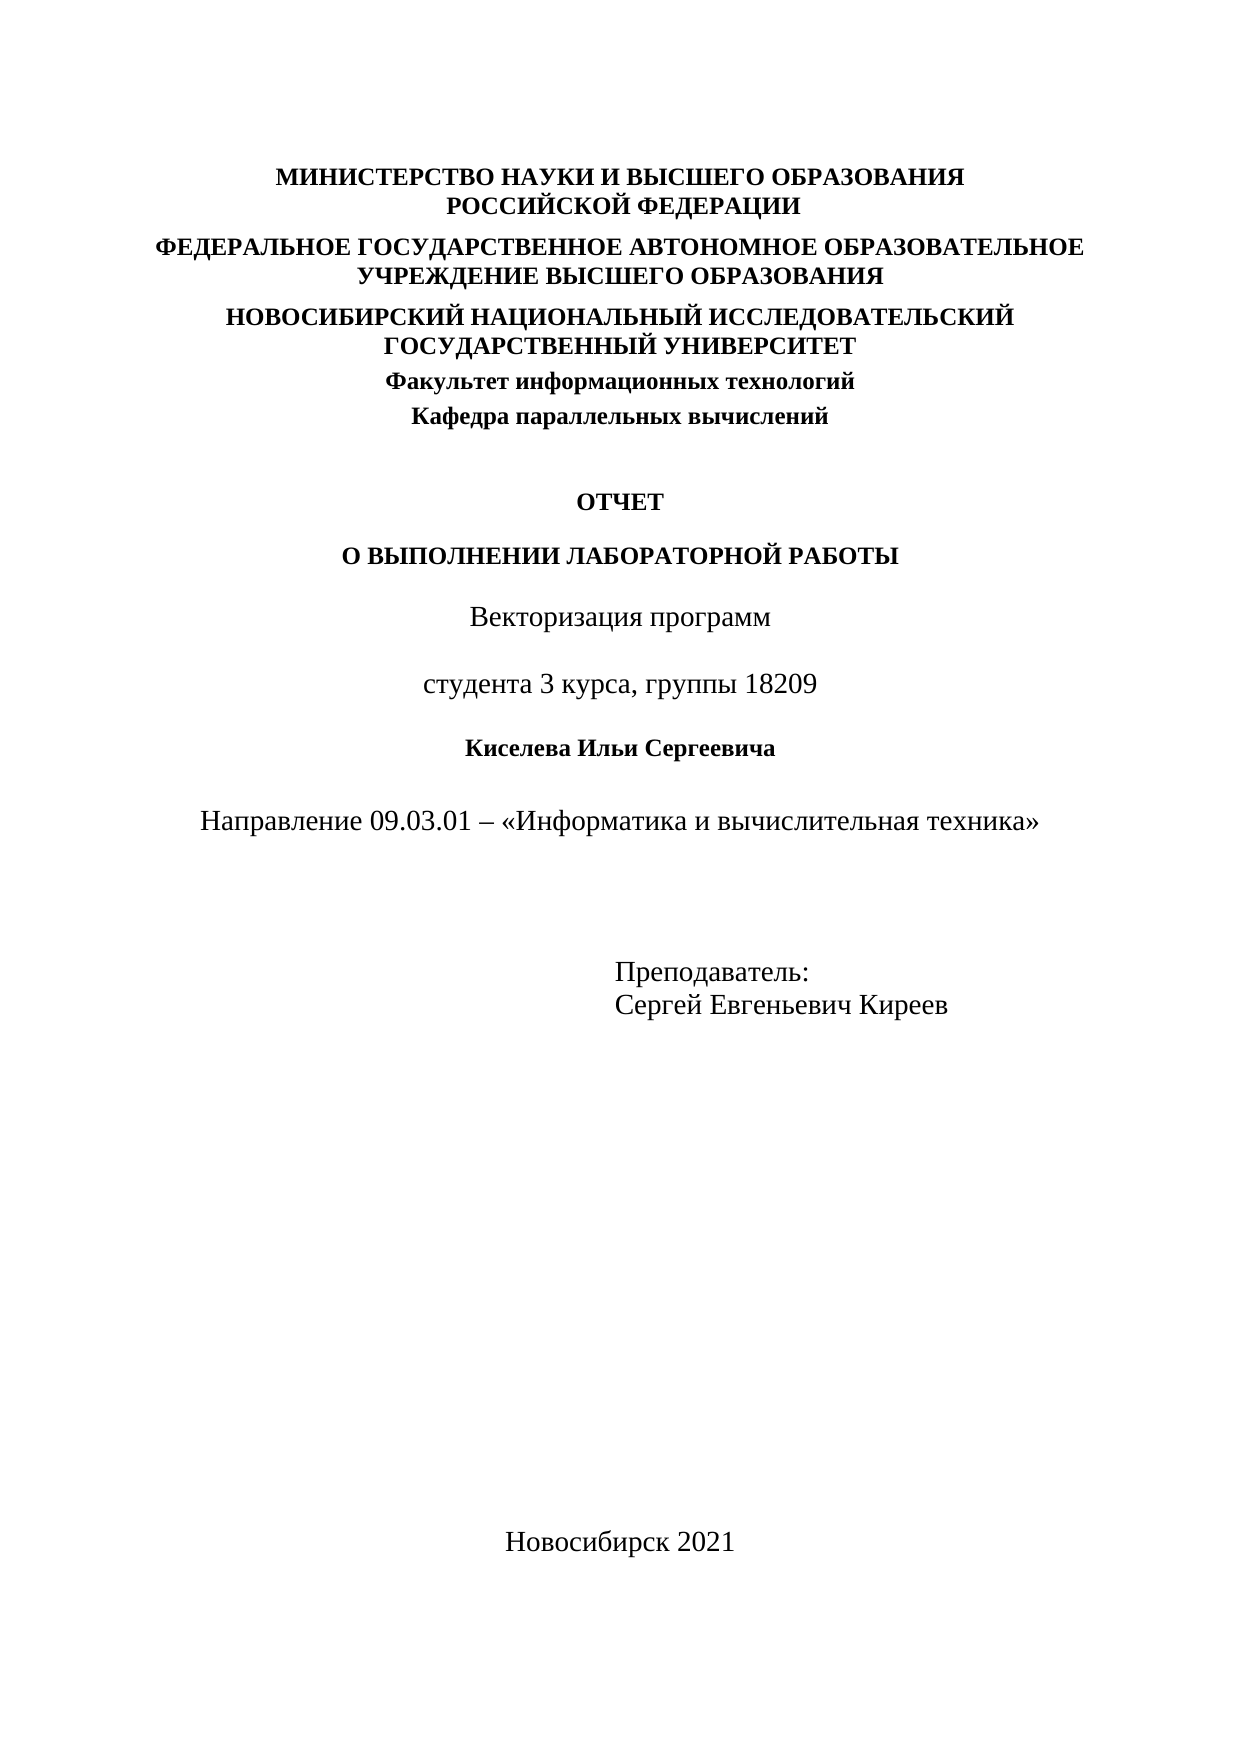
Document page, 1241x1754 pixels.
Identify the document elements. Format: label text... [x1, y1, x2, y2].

text Киселева Ильи Сергеевича [112, 733, 1128, 762]
subtitle О ВЫПОЛНЕНИИ ЛАБОРАТОРНОЙ РАБОТЫ [112, 541, 1128, 570]
text Преподаватель: [556, 954, 1128, 987]
text Векторизация программ [112, 599, 1128, 632]
subtitle НОВОСИБИРСКИЙ НАЦИОНАЛЬНЫЙ ИССЛЕДОВАТЕЛЬСКИЙ ГОСУДАРСТВЕННЫЙ УНИВЕРСИТЕТ [112, 302, 1128, 360]
subtitle ФЕДЕРАЛЬНОЕ ГОСУДАРСТВЕННОЕ АВТОНОМНОЕ ОБРАЗОВАТЕЛЬНОЕ УЧРЕЖДЕНИЕ ВЫСШЕГО ОБРАЗОВАНИЯ [112, 232, 1128, 290]
text Направление 09.03.01 – «Информатика и вычислительная техника» [112, 803, 1128, 836]
text Новосибирск 2021 [112, 1524, 1128, 1558]
text студента 3 курса, группы 18209 [112, 666, 1128, 699]
subtitle Факультет информационных технологий [112, 366, 1128, 395]
text Кафедра параллельных вычислений [112, 401, 1128, 430]
text Сергей Евгеньевич Киреев [556, 987, 1128, 1021]
subtitle ОТЧЕТ [112, 487, 1128, 516]
subtitle МИНИСТЕРСТВО НАУКИ И ВЫСШЕГО ОБРАЗОВАНИЯ РОССИЙСКОЙ ФЕДЕРАЦИИ [112, 162, 1128, 220]
